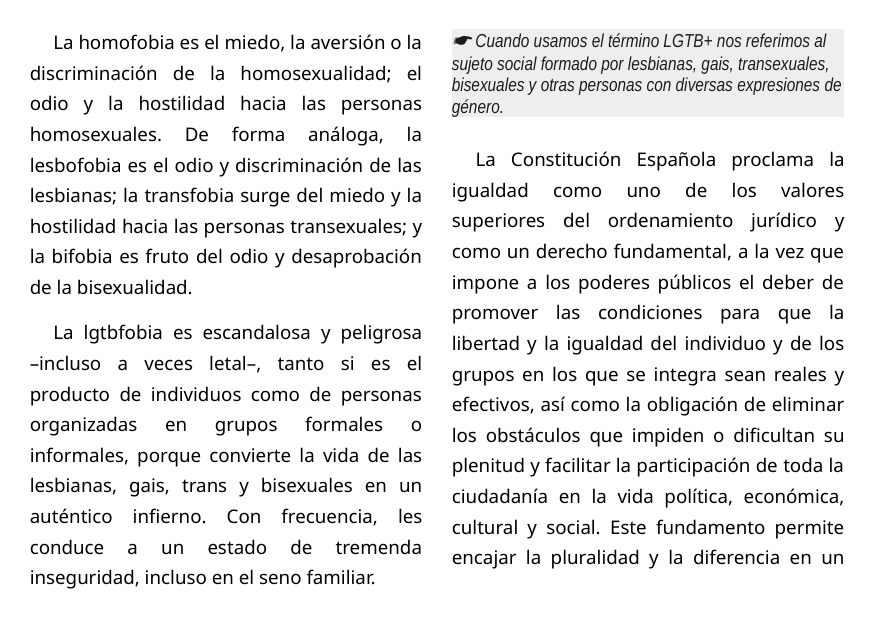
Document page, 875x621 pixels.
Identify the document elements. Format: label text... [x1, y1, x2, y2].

text La lgtbfobia es escandalosa y peligrosa –incluso a veces letal–, tanto si es el producto de individuos como de personas organizadas en grupos formales o informales, porque convierte la vida de las lesbianas, gais, trans y bisexuales en un auténtico infierno. Con frecuencia, les conduce a un estado de tremenda inseguridad, incluso en el seno familiar. [29, 320, 422, 590]
text La homofobia es el miedo, la aversión o la discriminación de la homosexualidad; el odio y la hostilidad hacia las personas homosexuales. De forma análoga, la lesbofobia es el odio y discriminación de las lesbianas; la transfobia surge del miedo y la hostilidad hacia las personas transexuales; y la bifobia es fruto del odio y desaprobación de la bisexualidad. [29, 29, 422, 300]
text  Cuando usamos el término LGTB+ nos referimos al sujeto social formado por lesbianas, gais, transexuales, bisexuales y otras personas con diversas expresiones de género. [452, 29, 844, 117]
text La Constitución Española proclama la igualdad como uno de los valores superiores del ordenamiento jurídico y como un derecho fundamental, a la vez que impone a los poderes públicos el deber de promover las condiciones para que la libertad y la igualdad del individuo y de los grupos en los que se integra sean reales y efectivos, así como la obligación de eliminar los obstáculos que impiden o dificultan su plenitud y facilitar la participación de toda la ciudadanía en la vida política, económica, cultural y social. Este fundamento permite encajar la pluralidad y la diferencia en un [452, 147, 844, 570]
